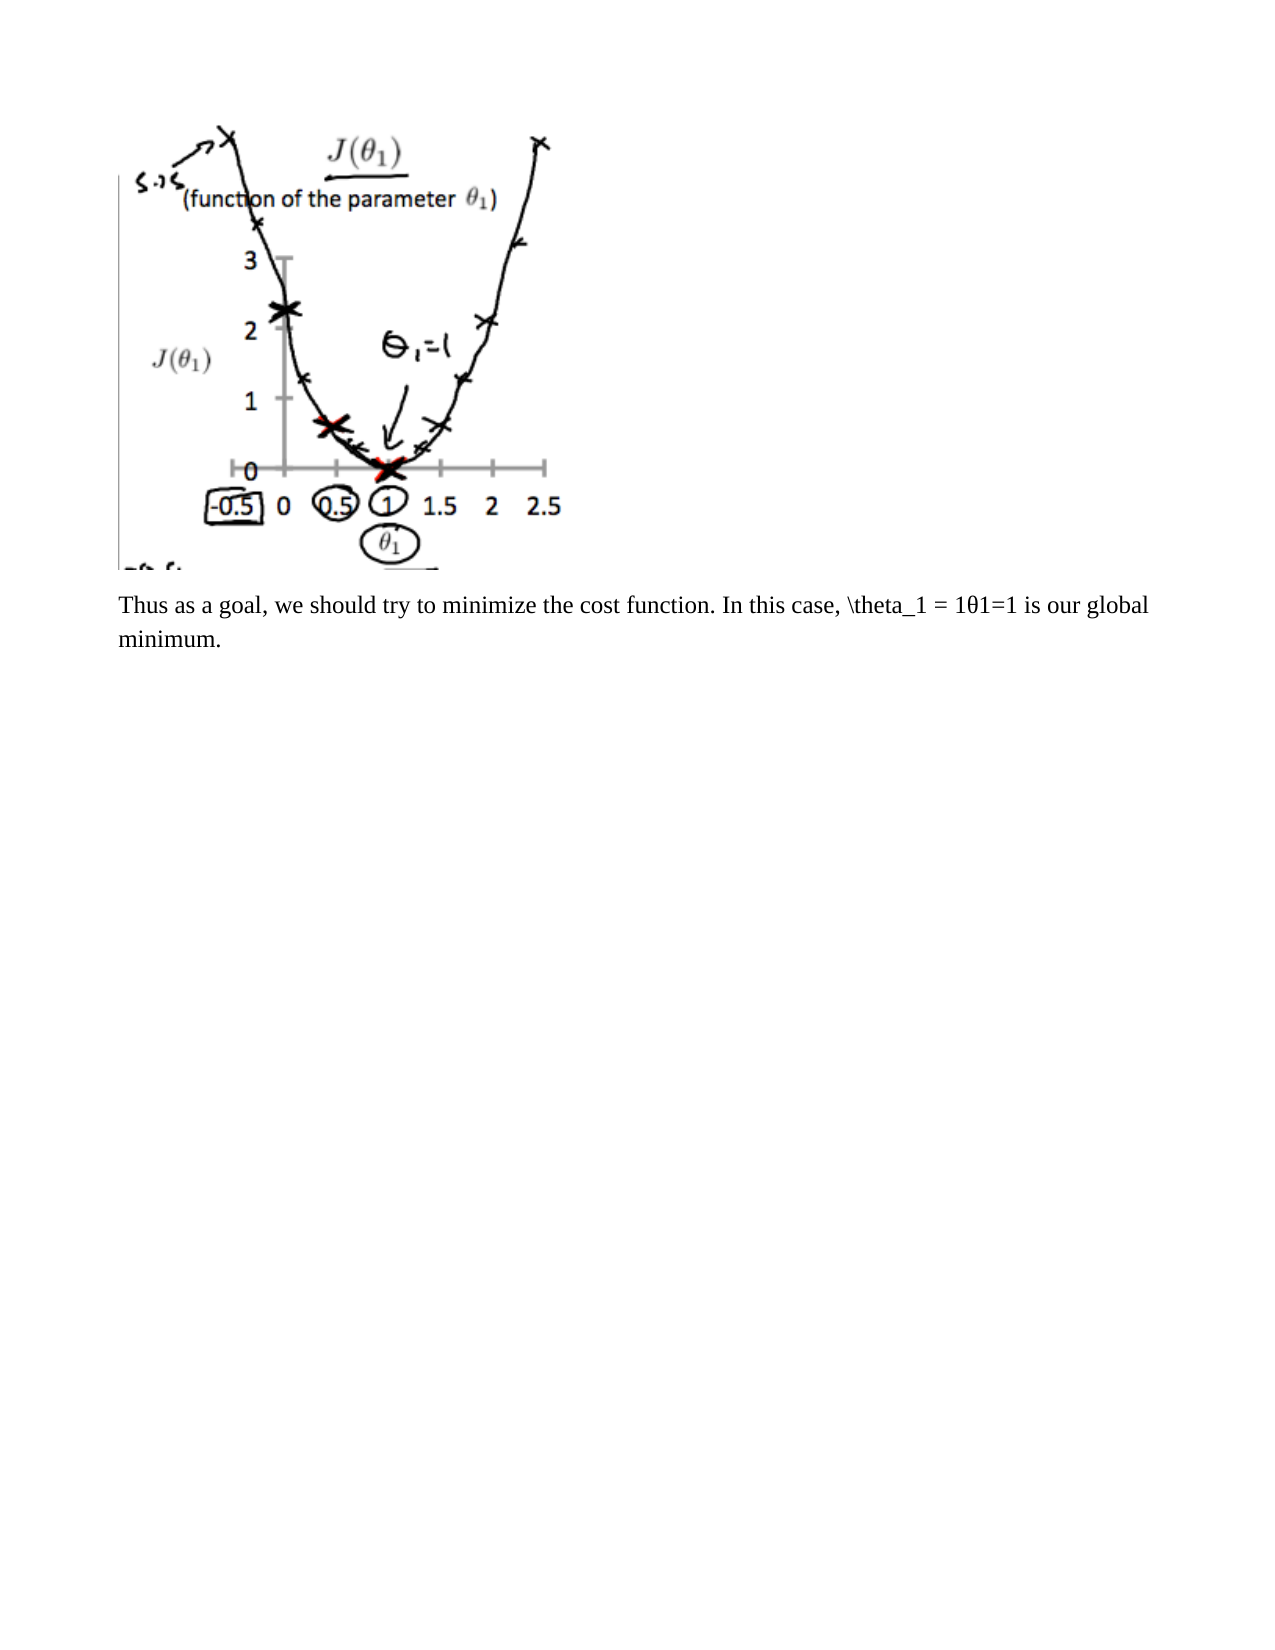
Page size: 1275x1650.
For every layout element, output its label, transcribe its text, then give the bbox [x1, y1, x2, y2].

text Thus as a goal, we should try to minimize the cost function. In this case, \theta_1 = 1θ1​=1 is our global minimum. [118, 590, 1157, 653]
picture [118, 118, 594, 570]
